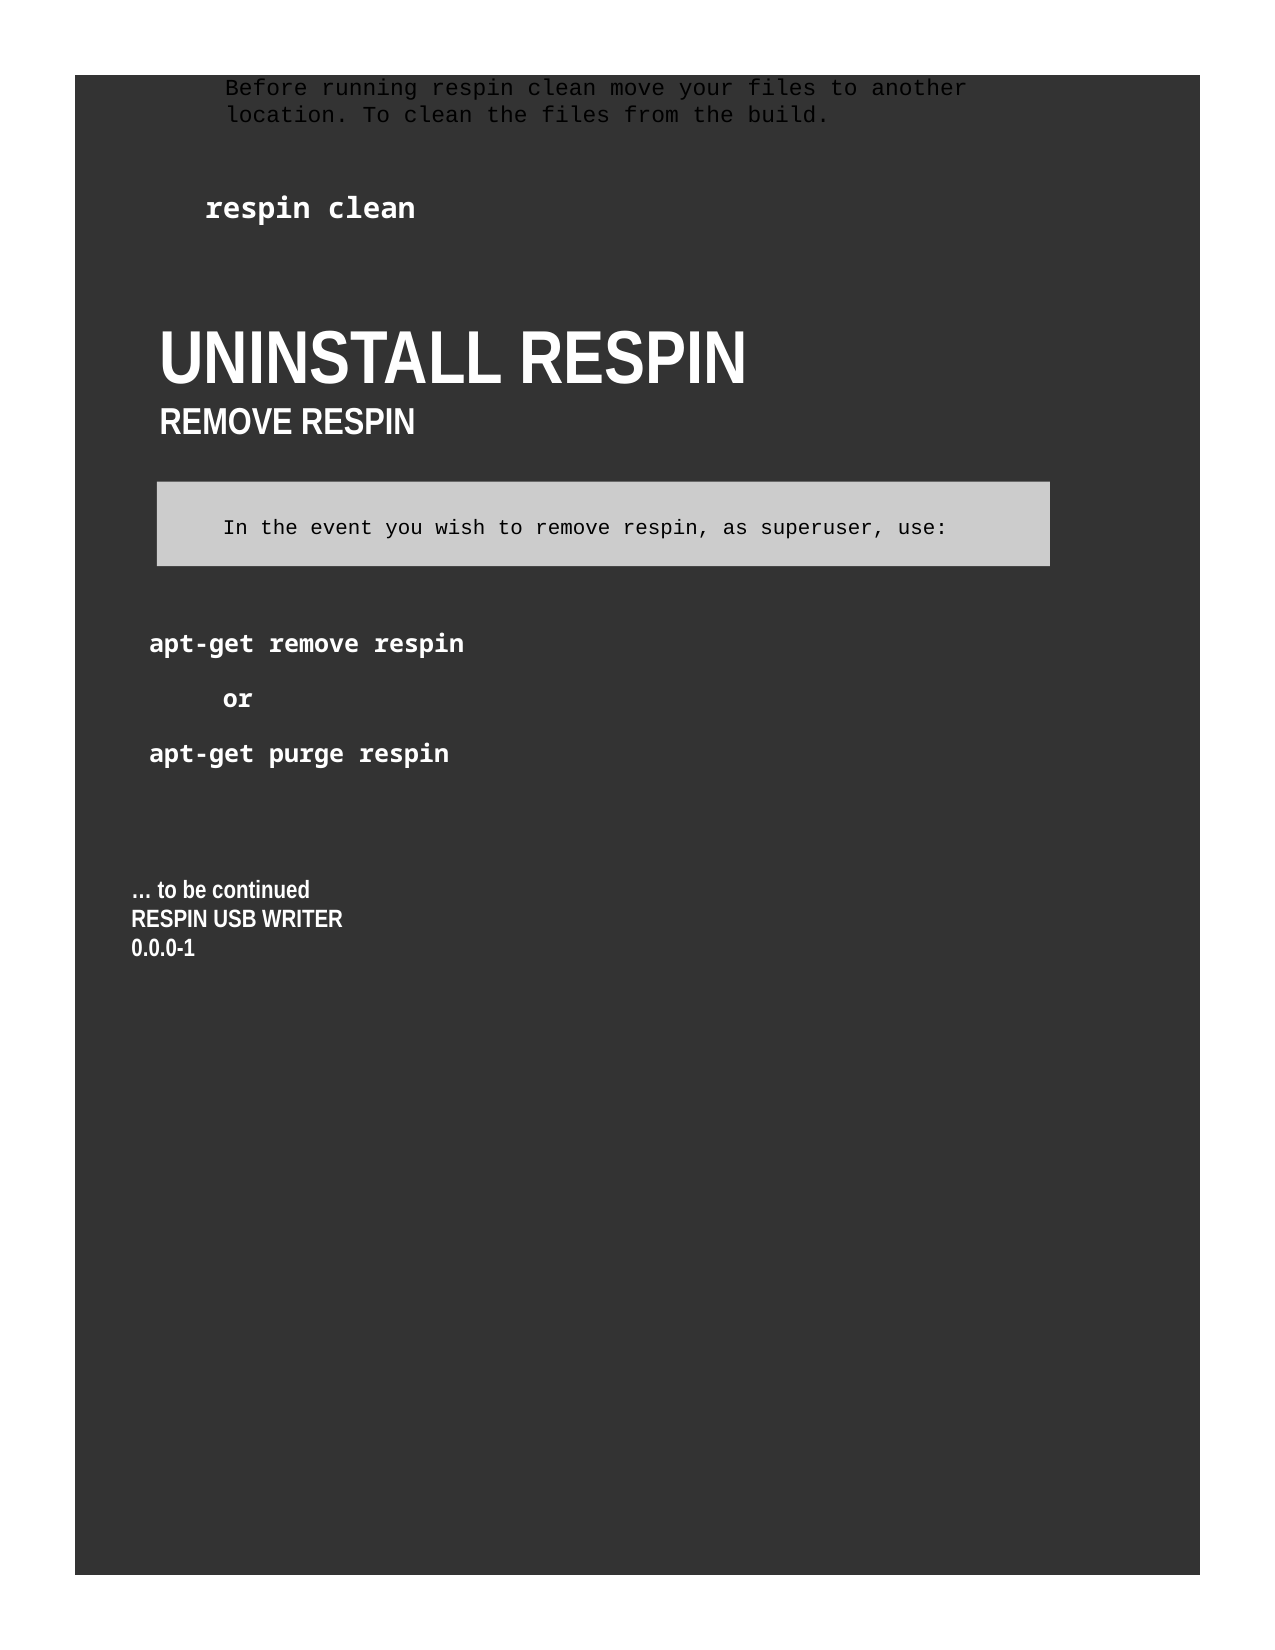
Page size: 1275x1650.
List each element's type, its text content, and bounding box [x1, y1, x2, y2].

text … to be continued [131, 876, 1200, 904]
text apt-get purge respin [75, 736, 1200, 770]
text or [75, 681, 1200, 715]
text In the event you wish to remove respin, as superuser, use: [75, 511, 156, 540]
text RESPIN USB WRITER [131, 904, 1200, 933]
text REMOVE RESPIN [159, 399, 1200, 442]
text 0.0.0-1 [131, 933, 1200, 961]
text respin clean [131, 188, 1200, 227]
text apt-get remove respin [75, 625, 1200, 659]
text Before running respin clean move your files to another location. To clean the files from the build. [75, 75, 1050, 129]
text UNINSTALL RESPIN [159, 313, 1200, 399]
text In the event you wish to remove respin, as superuser, use: [1050, 511, 1200, 540]
